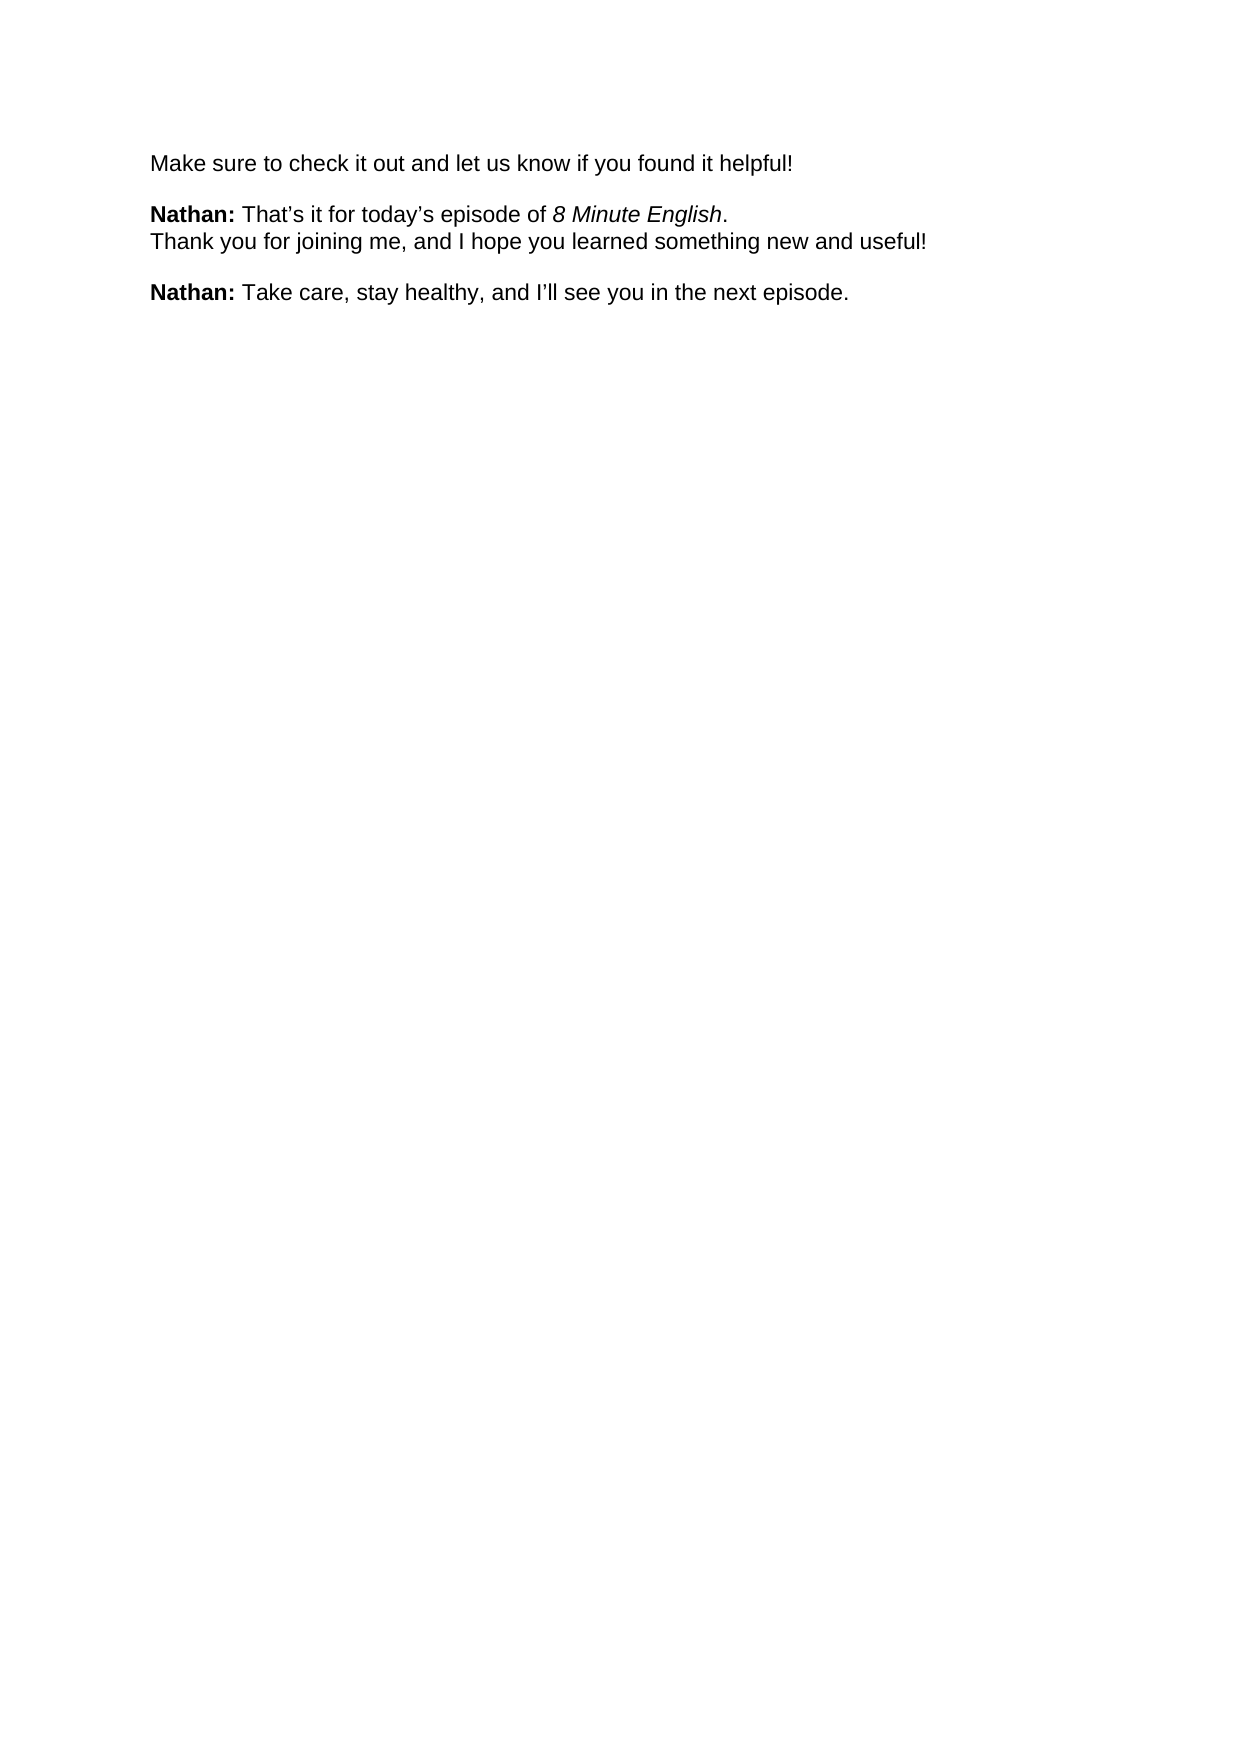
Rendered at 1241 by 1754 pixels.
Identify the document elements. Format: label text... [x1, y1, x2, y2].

text Nathan: That’s it for today’s episode of 8 Minute English. Thank you for joining me, and I hope you learned something new and useful! [150, 201, 1090, 254]
text Make sure to check it out and let us know if you found it helpful! [150, 150, 1090, 176]
text Nathan: Take care, stay healthy, and I’ll see you in the next episode. [150, 279, 1090, 305]
